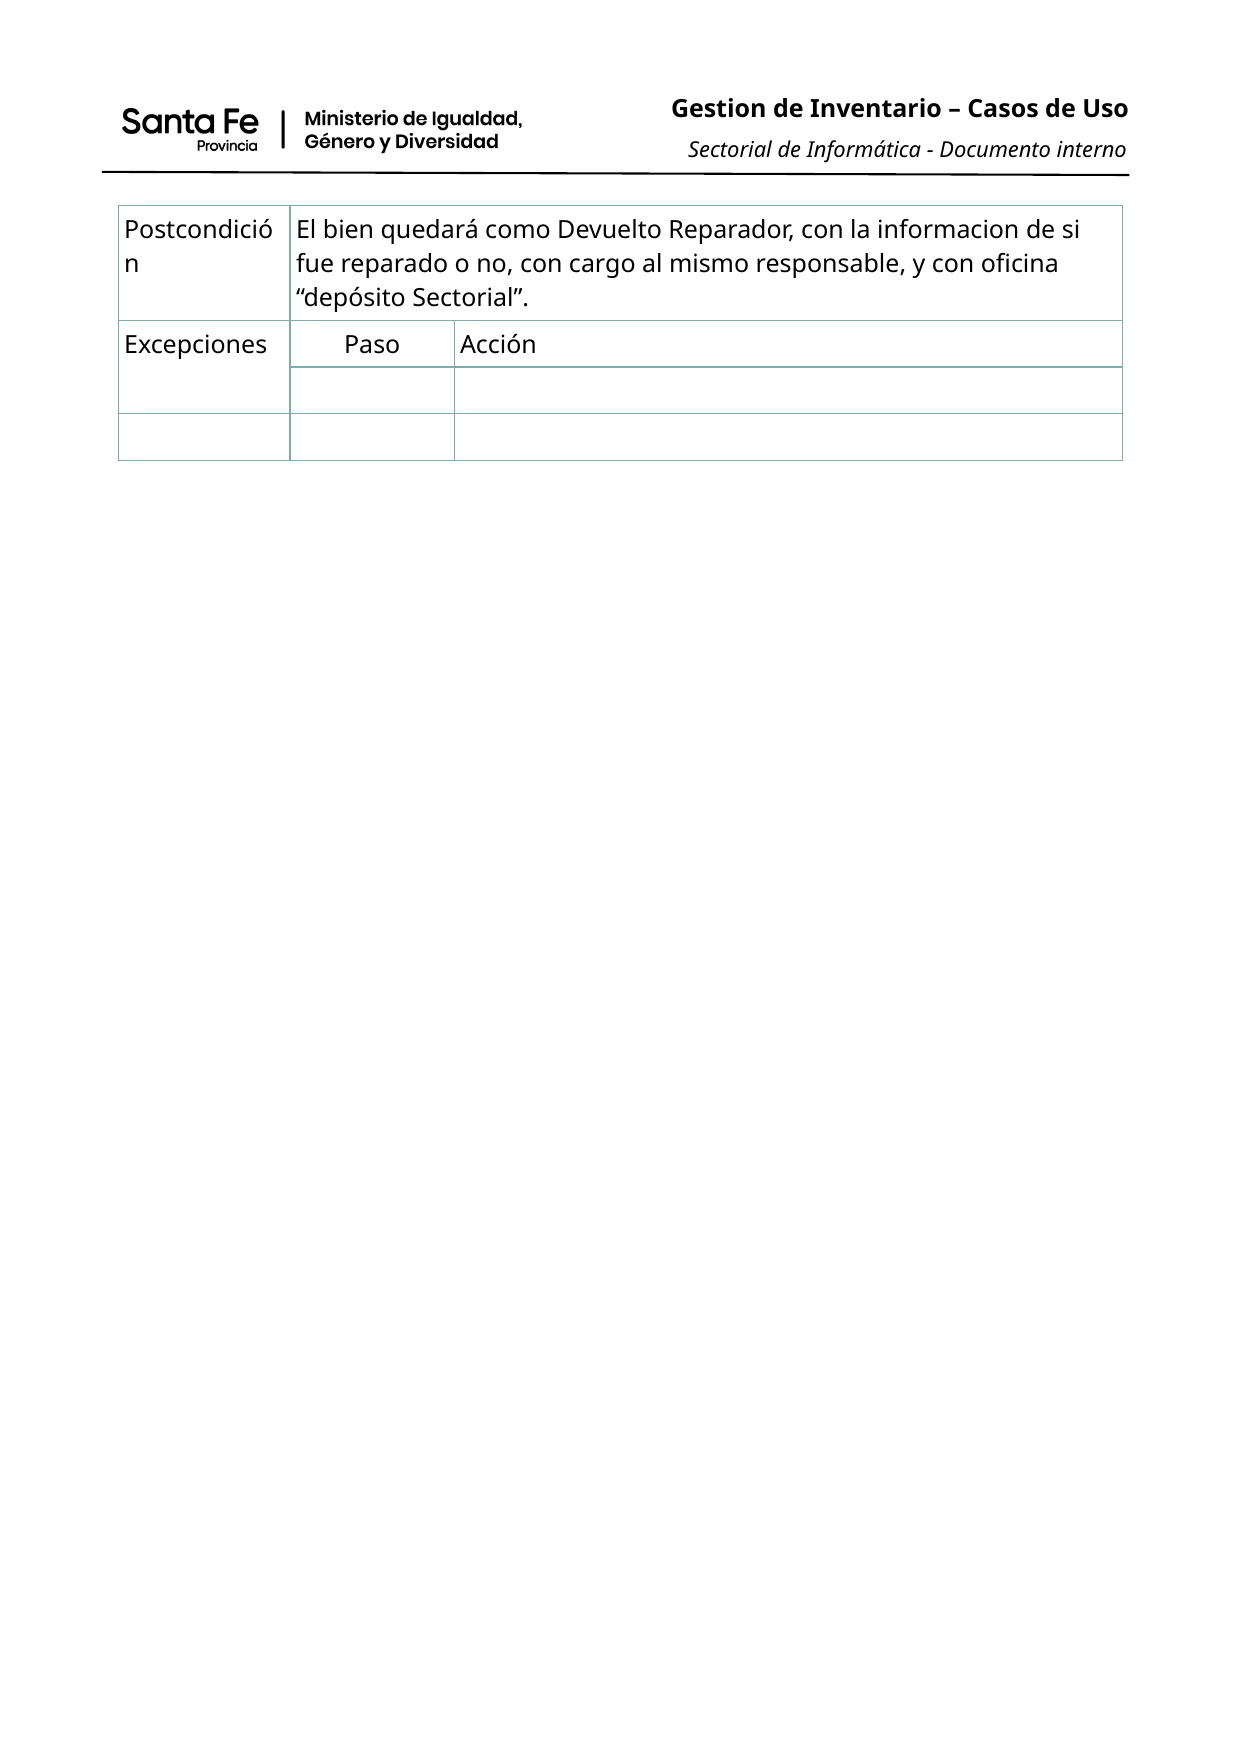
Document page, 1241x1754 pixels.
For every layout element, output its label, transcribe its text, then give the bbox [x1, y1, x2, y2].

table_cell El bien quedará como Devuelto Reparador, con la informacion de si fue reparado o no, con cargo al mismo responsable, y con oficina “depósito Sectorial”. [291, 206, 1122, 320]
table_cell Paso [291, 321, 454, 366]
table_cell [291, 368, 454, 413]
table_cell [119, 366, 289, 413]
table_cell Acción [455, 321, 1122, 366]
table_cell Excepciones [119, 321, 289, 366]
table_cell [455, 368, 1122, 413]
table_cell Postcondición [119, 206, 289, 320]
table_cell [455, 414, 1122, 459]
table_cell [119, 414, 289, 459]
picture [102, 91, 550, 162]
table_cell [291, 414, 454, 459]
